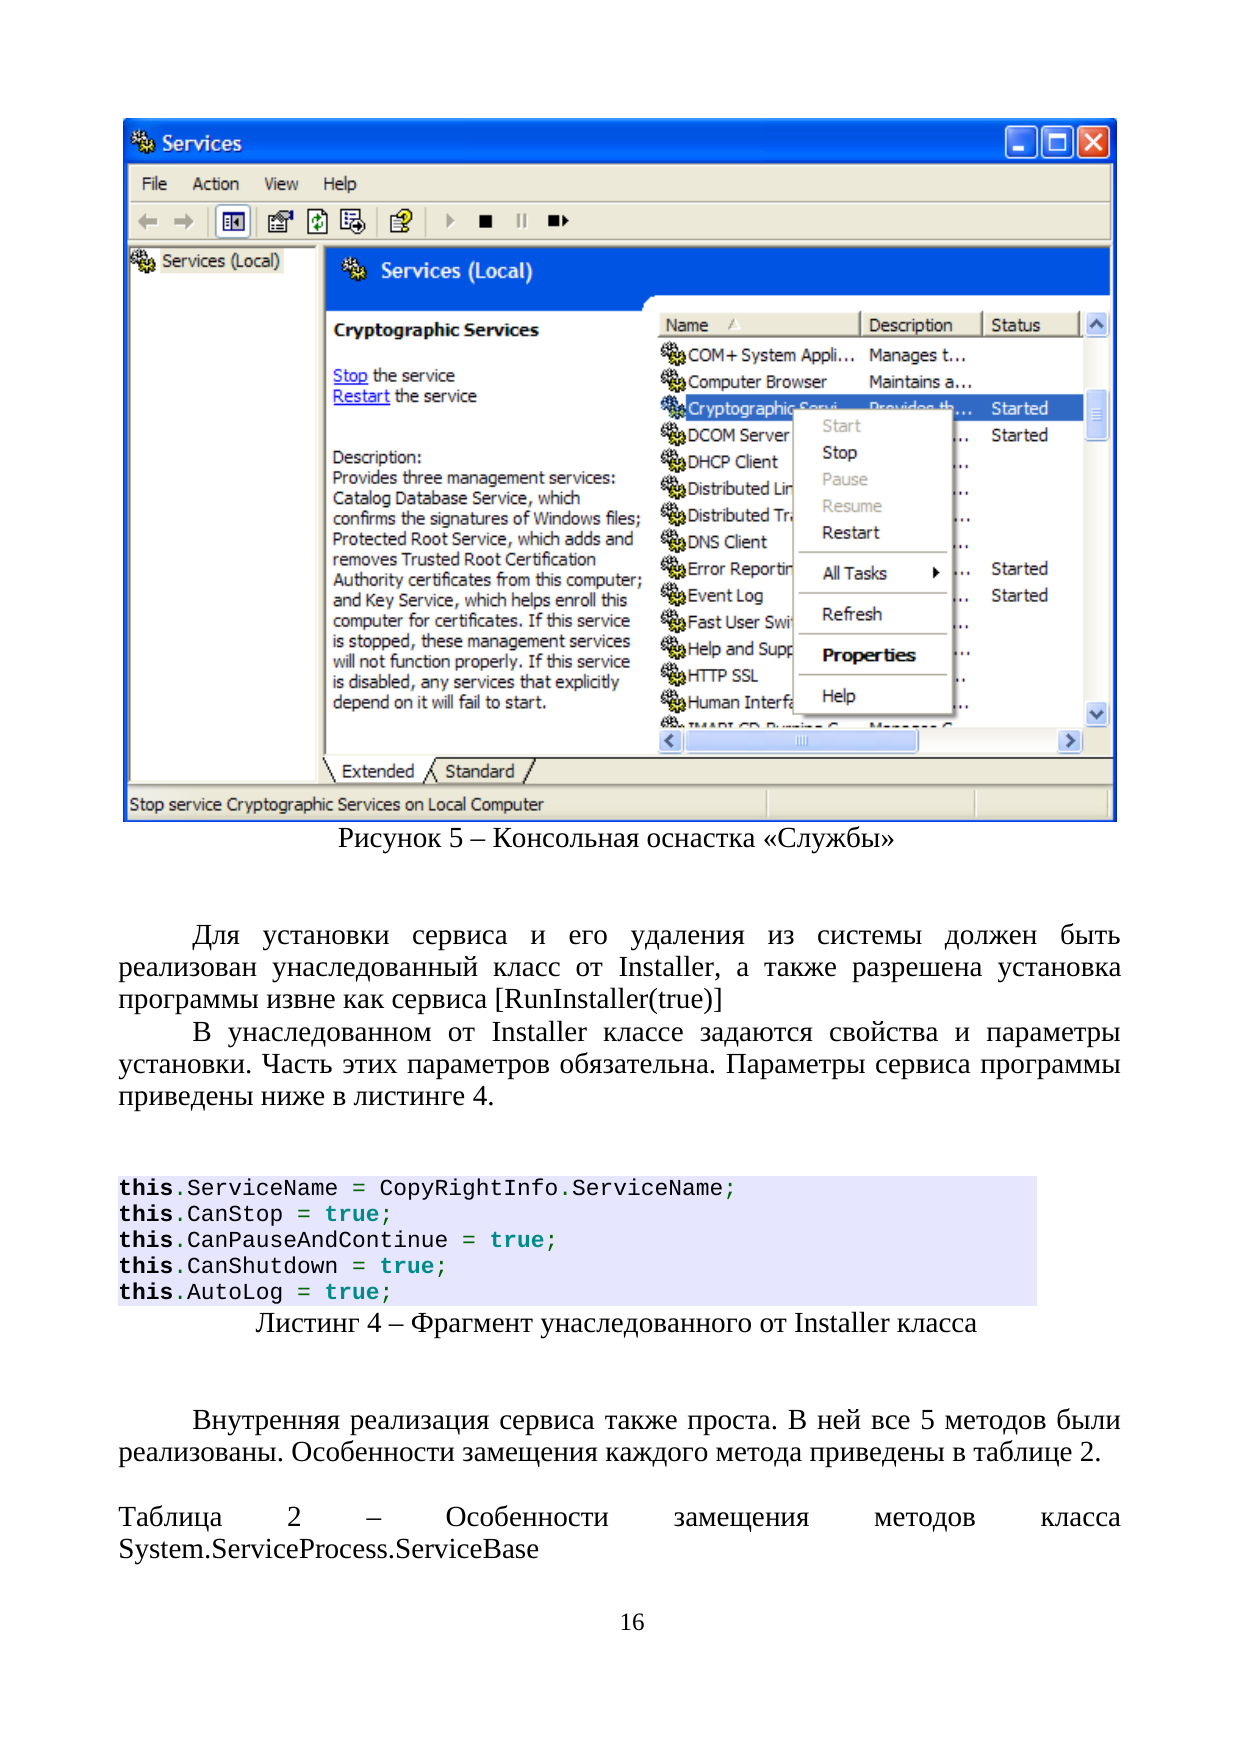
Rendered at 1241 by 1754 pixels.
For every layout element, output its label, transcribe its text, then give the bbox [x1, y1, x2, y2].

text Внутренняя реализация сервиса также проста. В ней все 5 методов были реализованы. Особенности замещения каждого метода приведены в таблице 2. [118, 1403, 1122, 1468]
text Таблица 2 – Особенности замещения методов класса System.ServiceProcess.ServiceBase [118, 1500, 1122, 1564]
text Рисунок 5 – Консольная оснастка «Службы» [118, 118, 1122, 853]
table_header this.ServiceName = CopyRightInfo.ServiceName; this.CanStop = true; this.CanPauseAndContinue = true; this.CanShutdown = true; this.AutoLog = true; [118, 1176, 1037, 1306]
text Листинг 4 – Фрагмент унаследованного от Installer класса [118, 1306, 1122, 1338]
text Для установки сервиса и его удаления из системы должен быть реализован унаследованный класс от Installer, а также разрешена установка программы извне как сервиса [RunInstaller(true)] [118, 918, 1122, 1015]
text В унаследованном от Installer классе задаются свойства и параметры установки. Часть этих параметров обязательна. Параметры сервиса программы приведены ниже в листинге 4. [118, 1015, 1122, 1112]
